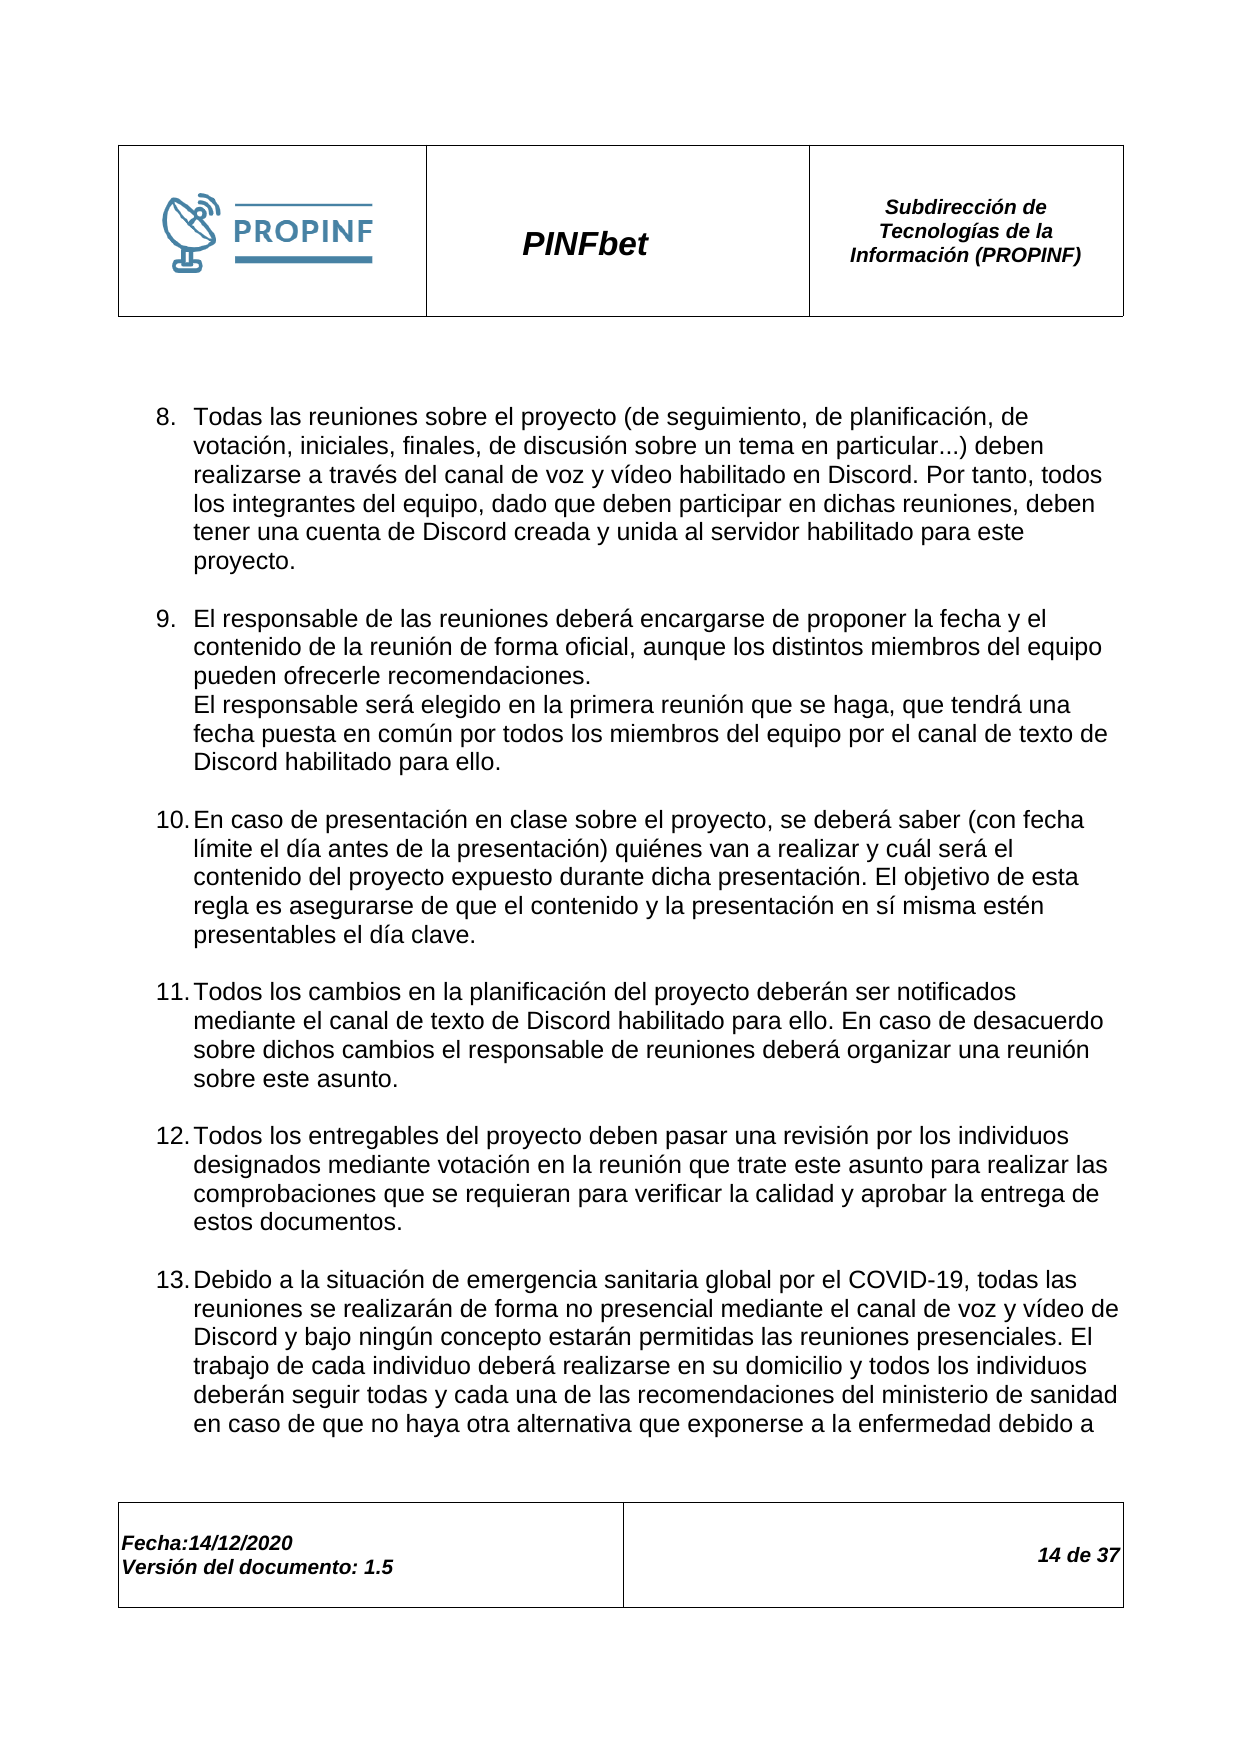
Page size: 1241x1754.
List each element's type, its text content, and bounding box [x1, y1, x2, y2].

list El responsable será elegido en la primera reunión que se haga, que tendrá una fecha puesta en común por todos los miembros del equipo por el canal de texto de Discord habilitado para ello. [156, 690, 1122, 776]
picture [126, 170, 414, 301]
list Todas las reuniones sobre el proyecto (de seguimiento, de planificación, de votación, iniciales, finales, de discusión sobre un tema en particular...) deben realizarse a través del canal de voz y vídeo habilitado en Discord. Por tanto, todos los integrantes del equipo, dado que deben participar en dichas reuniones, deben tener una cuenta de Discord creada y unida al servidor habilitado para este proyecto. [156, 402, 1122, 575]
list El responsable de las reuniones deberá encargarse de proponer la fecha y el contenido de la reunión de forma oficial, aunque los distintos miembros del equipo pueden ofrecerle recomendaciones. [156, 604, 1122, 690]
list Todos los entregables del proyecto deben pasar una revisión por los individuos designados mediante votación en la reunión que trate este asunto para realizar las comprobaciones que se requieran para verificar la calidad y aprobar la entrega de estos documentos. [156, 1121, 1122, 1236]
list En caso de presentación en clase sobre el proyecto, se deberá saber (con fecha límite el día antes de la presentación) quiénes van a realizar y cuál será el contenido del proyecto expuesto durante dicha presentación. El objetivo de esta regla es asegurarse de que el contenido y la presentación en sí misma estén presentables el día clave. [156, 805, 1122, 949]
list Todos los cambios en la planificación del proyecto deberán ser notificados mediante el canal de texto de Discord habilitado para ello. En caso de desacuerdo sobre dichos cambios el responsable de reuniones deberá organizar una reunión sobre este asunto. [156, 977, 1122, 1092]
list Debido a la situación de emergencia sanitaria global por el COVID-19, todas las reuniones se realizarán de forma no presencial mediante el canal de voz y vídeo de Discord y bajo ningún concepto estarán permitidas las reuniones presenciales. El trabajo de cada individuo deberá realizarse en su domicilio y todos los individuos deberán seguir todas y cada una de las recomendaciones del ministerio de sanidad en caso de que no haya otra alternativa que exponerse a la enfermedad debido a [156, 1265, 1122, 1437]
